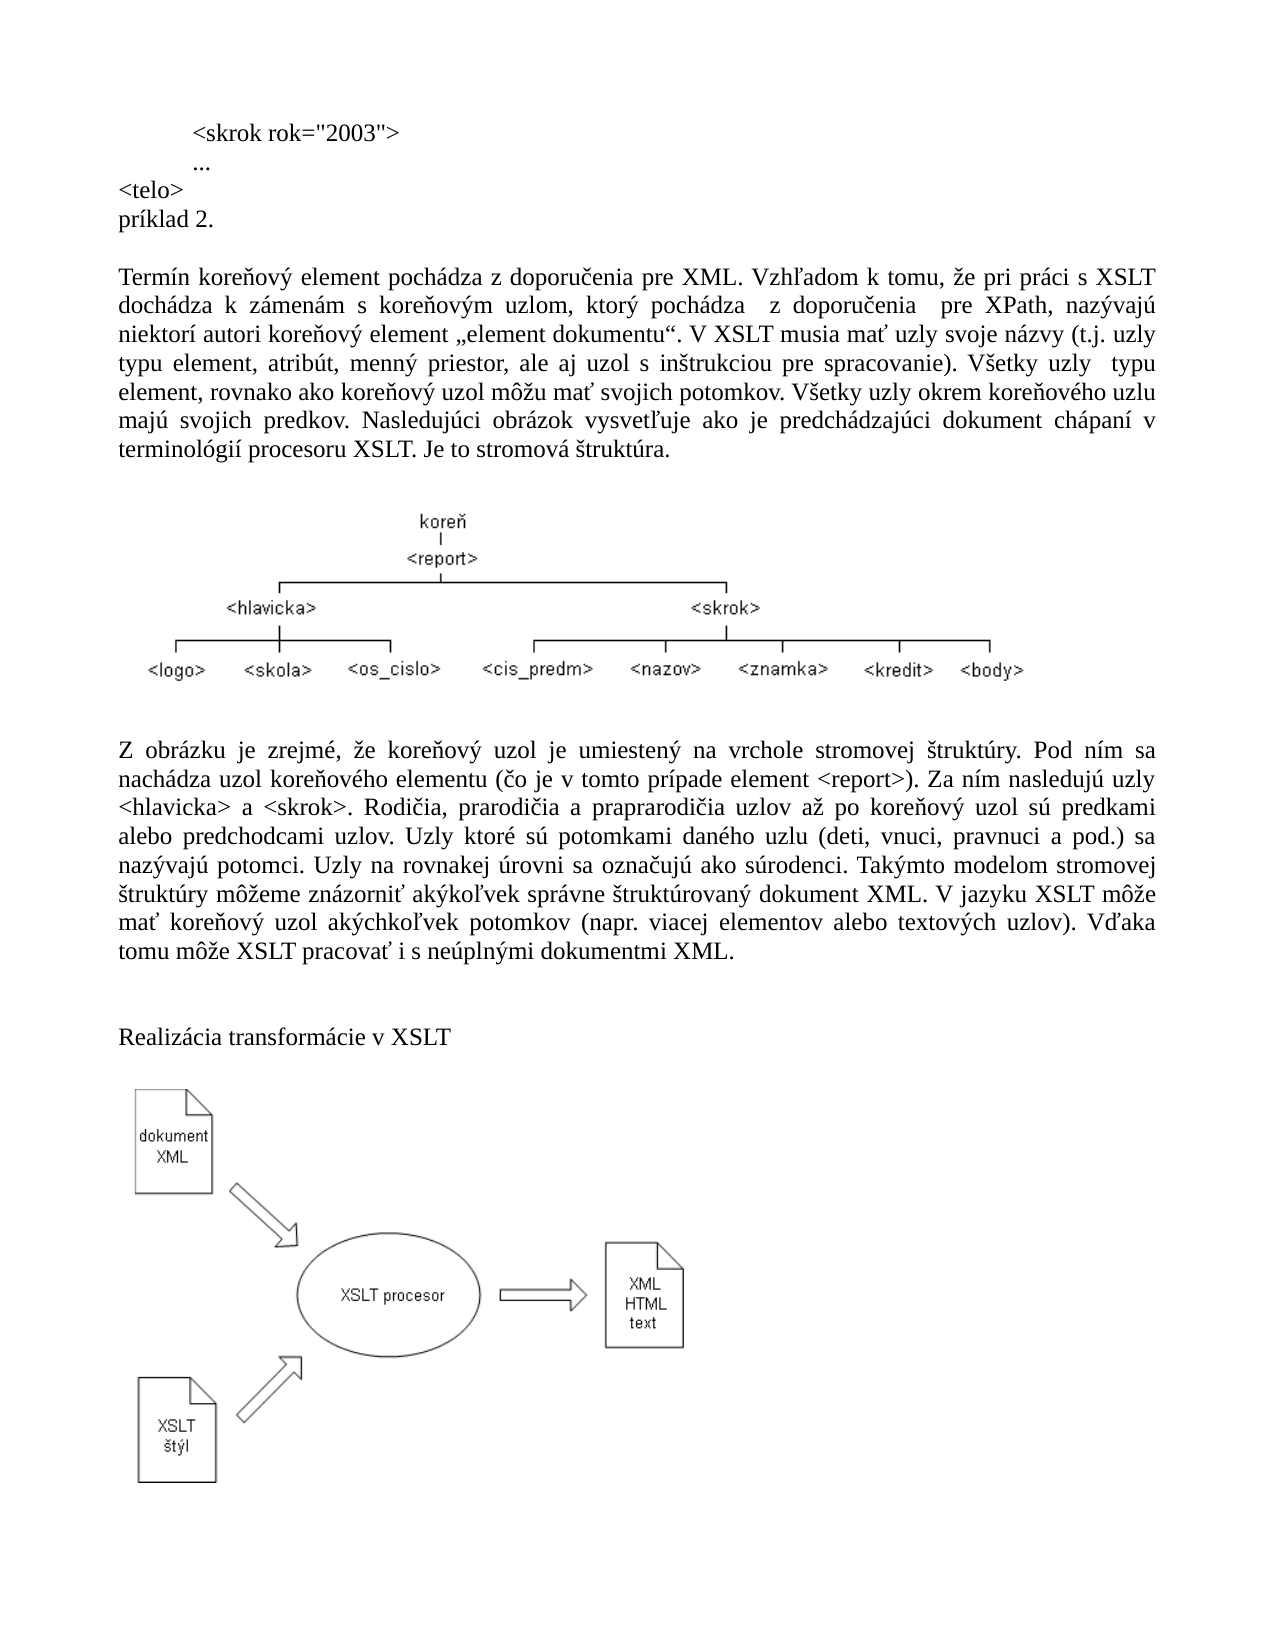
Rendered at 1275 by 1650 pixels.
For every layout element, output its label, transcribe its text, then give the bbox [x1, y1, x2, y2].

picture [134, 1089, 684, 1483]
picture [134, 501, 1047, 698]
text <telo> [118, 176, 1157, 204]
text Realizácia transformácie v XSLT [118, 1022, 1157, 1051]
text príklad 2. [118, 204, 1157, 233]
text <skrok rok="2003"> [118, 118, 1157, 147]
text Termín koreňový element pochádza z doporučenia pre XML. Vzhľadom k tomu, že pri práci s XSLT dochádza k zámenám s koreňovým uzlom, ktorý pochádza z doporučenia pre XPath, nazývajú niektorí autori koreňový element „element dokumentu“. V XSLT musia mať uzly svoje názvy (t.j. uzly typu element, atribút, menný priestor, ale aj uzol s inštrukciou pre spracovanie). Všetky uzly typu element, rovnako ako koreňový uzol môžu mať svojich potomkov. Všetky uzly okrem koreňového uzlu majú svojich predkov. Nasledujúci obrázok vysvetľuje ako je predchádzajúci dokument chápaní v terminológií procesoru XSLT. Je to stromová štruktúra. [118, 262, 1157, 463]
text Z obrázku je zrejmé, že koreňový uzol je umiestený na vrchole stromovej štruktúry. Pod ním sa nachádza uzol koreňového elementu (čo je v tomto prípade element <report>). Za ním nasledujú uzly <hlavicka> a <skrok>. Rodičia, prarodičia a praprarodičia uzlov až po koreňový uzol sú predkami alebo predchodcami uzlov. Uzly ktoré sú potomkami daného uzlu (deti, vnuci, pravnuci a pod.) sa nazývajú potomci. Uzly na rovnakej úrovni sa označujú ako súrodenci. Takýmto modelom stromovej štruktúry môžeme znázorniť akýkoľvek správne štruktúrovaný dokument XML. V jazyku XSLT môže mať koreňový uzol akýchkoľvek potomkov (napr. viacej elementov alebo textových uzlov). Vďaka tomu môže XSLT pracovať i s neúplnými dokumentmi XML. [118, 735, 1157, 965]
text ... [118, 147, 1157, 176]
